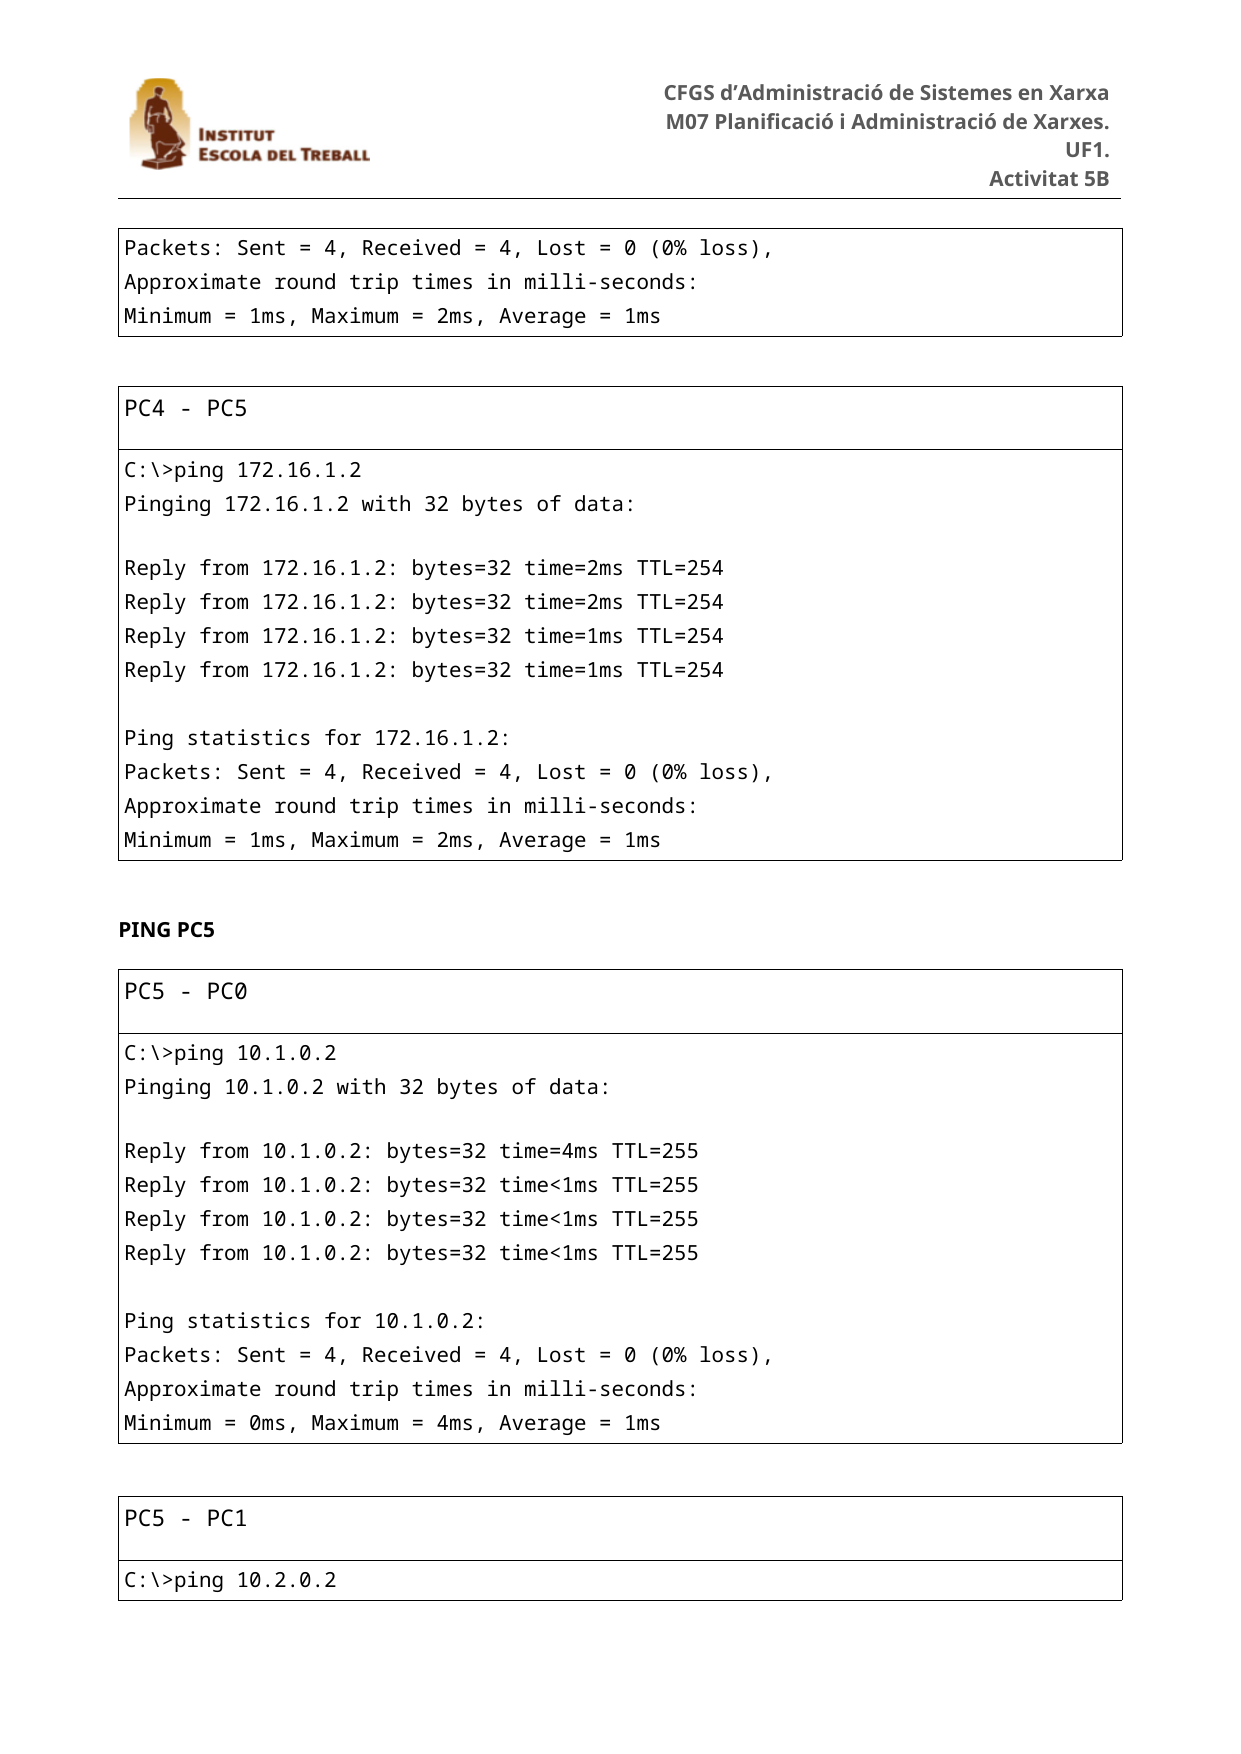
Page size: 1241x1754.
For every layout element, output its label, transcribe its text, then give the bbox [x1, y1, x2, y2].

picture [129, 78, 370, 170]
table_cell C:\>ping 10.1.0.2 Pinging 10.1.0.2 with 32 bytes of data: Reply from 10.1.0.2: bytes=32 time=4ms TTL=255 Reply from 10.1.0.2: bytes=32 time<1ms TTL=255 Reply from 10.1.0.2: bytes=32 time<1ms TTL=255 Reply from 10.1.0.2: bytes=32 time<1ms TTL=255 Ping statistics for 10.1.0.2: Packets: Sent = 4, Received = 4, Lost = 0 (0% loss), Approximate round trip times in milli-seconds: Minimum = 0ms, Maximum = 4ms, Average = 1ms [119, 1034, 1122, 1443]
table_cell C:\>ping 172.16.1.2 Pinging 172.16.1.2 with 32 bytes of data: Reply from 172.16.1.2: bytes=32 time=2ms TTL=254 Reply from 172.16.1.2: bytes=32 time=2ms TTL=254 Reply from 172.16.1.2: bytes=32 time=1ms TTL=254 Reply from 172.16.1.2: bytes=32 time=1ms TTL=254 Ping statistics for 172.16.1.2: Packets: Sent = 4, Received = 4, Lost = 0 (0% loss), Approximate round trip times in milli-seconds: Minimum = 1ms, Maximum = 2ms, Average = 1ms [119, 450, 1122, 859]
table_header PC5 - PC0 [119, 970, 1122, 1032]
table_header PC4 - PC5 [119, 387, 1122, 449]
table_cell Packets: Sent = 4, Received = 4, Lost = 0 (0% loss), Approximate round trip times in milli-seconds: Minimum = 1ms, Maximum = 2ms, Average = 1ms [119, 229, 1122, 336]
table_cell C:\>ping 10.2.0.2 [119, 1561, 1122, 1600]
text PING PC5 [118, 915, 1122, 944]
table_header PC5 - PC1 [119, 1497, 1122, 1560]
